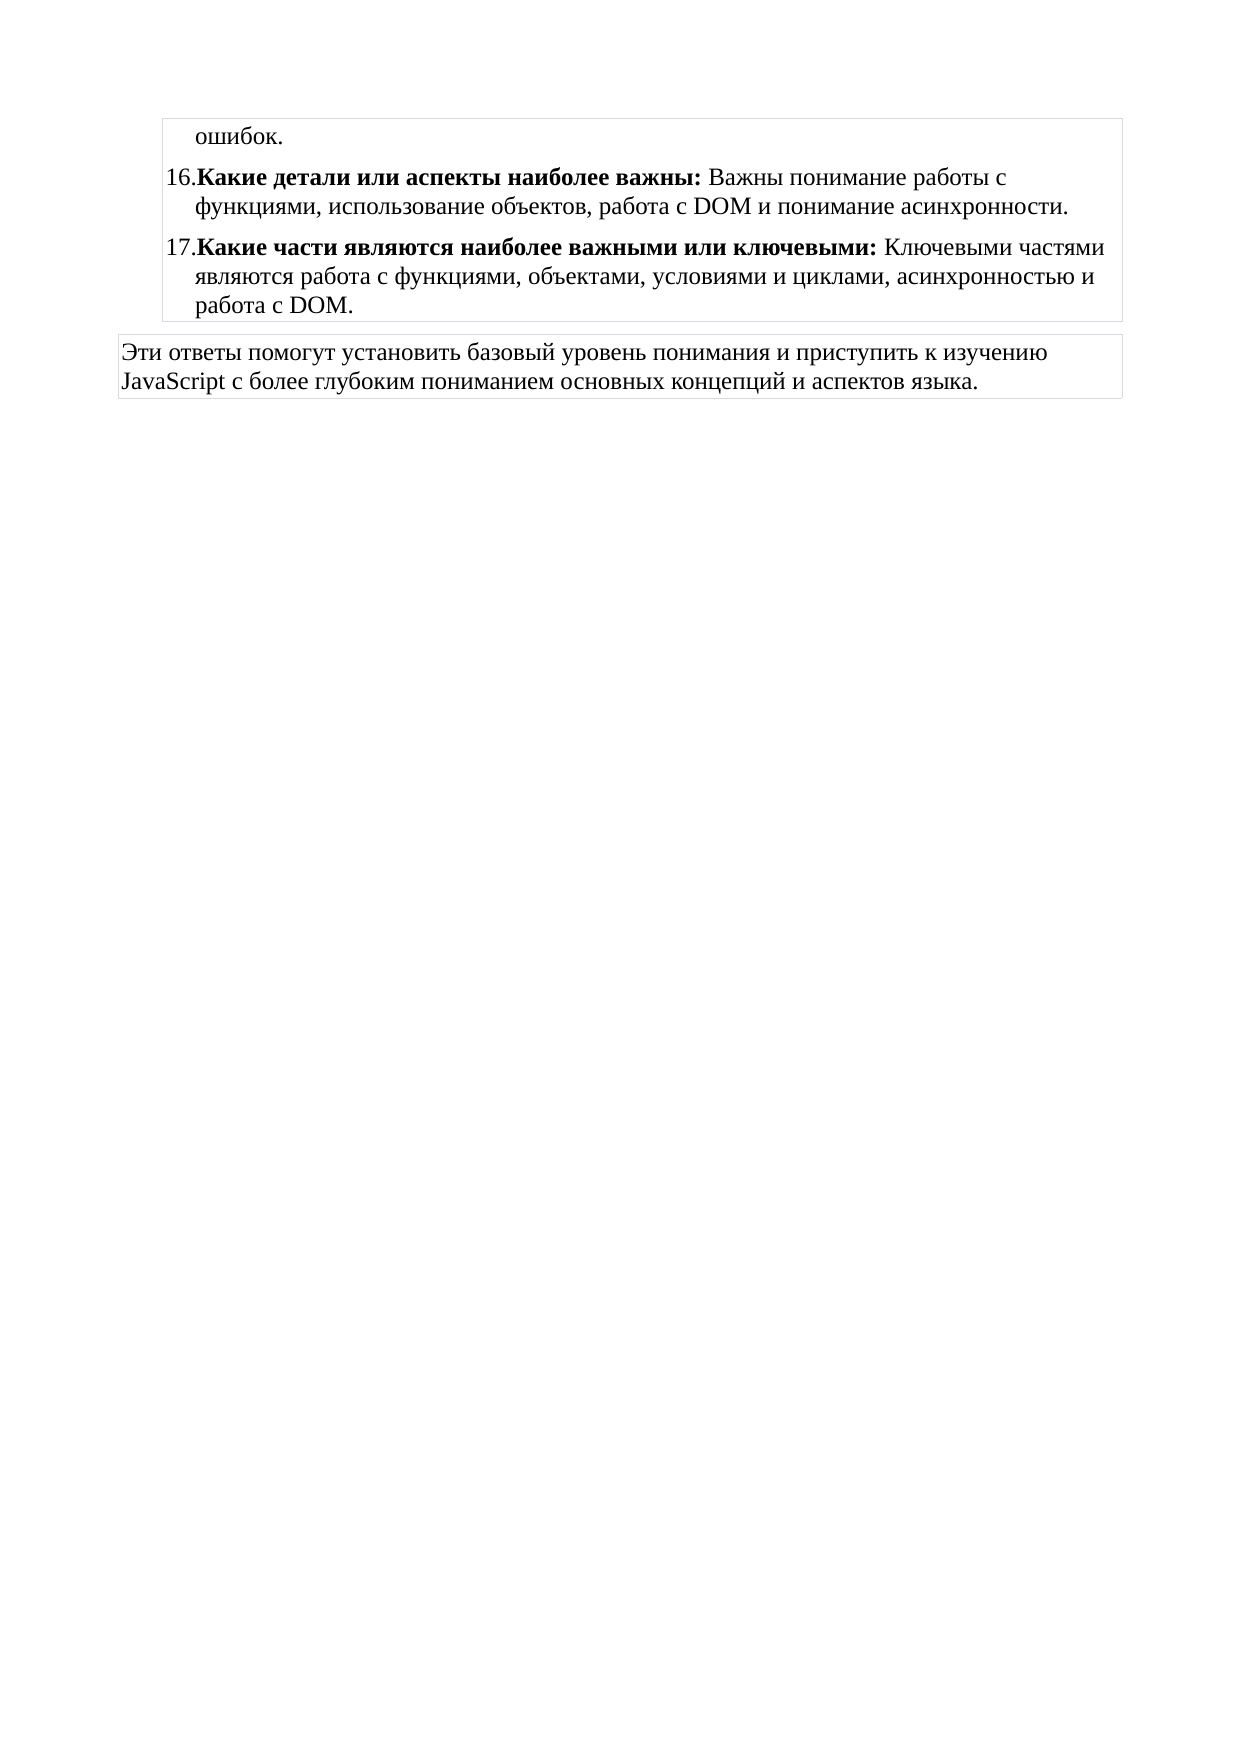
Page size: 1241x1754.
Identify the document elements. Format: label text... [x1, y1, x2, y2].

list Какие части являются наиболее важными или ключевыми: Ключевыми частями являются работа с функциями, объектами, условиями и циклами, асинхронностью и работа с DOM. [163, 229, 1122, 321]
text Эти ответы помогут установить базовый уровень понимания и приступить к изучению JavaScript с более глубоким пониманием основных концепций и аспектов языка. [119, 335, 1122, 398]
list Какие детали или аспекты наиболее важны: Важны понимание работы с функциями, использование объектов, работа с DOM и понимание асинхронности. [163, 159, 1122, 220]
list ошибок. [163, 119, 1122, 150]
